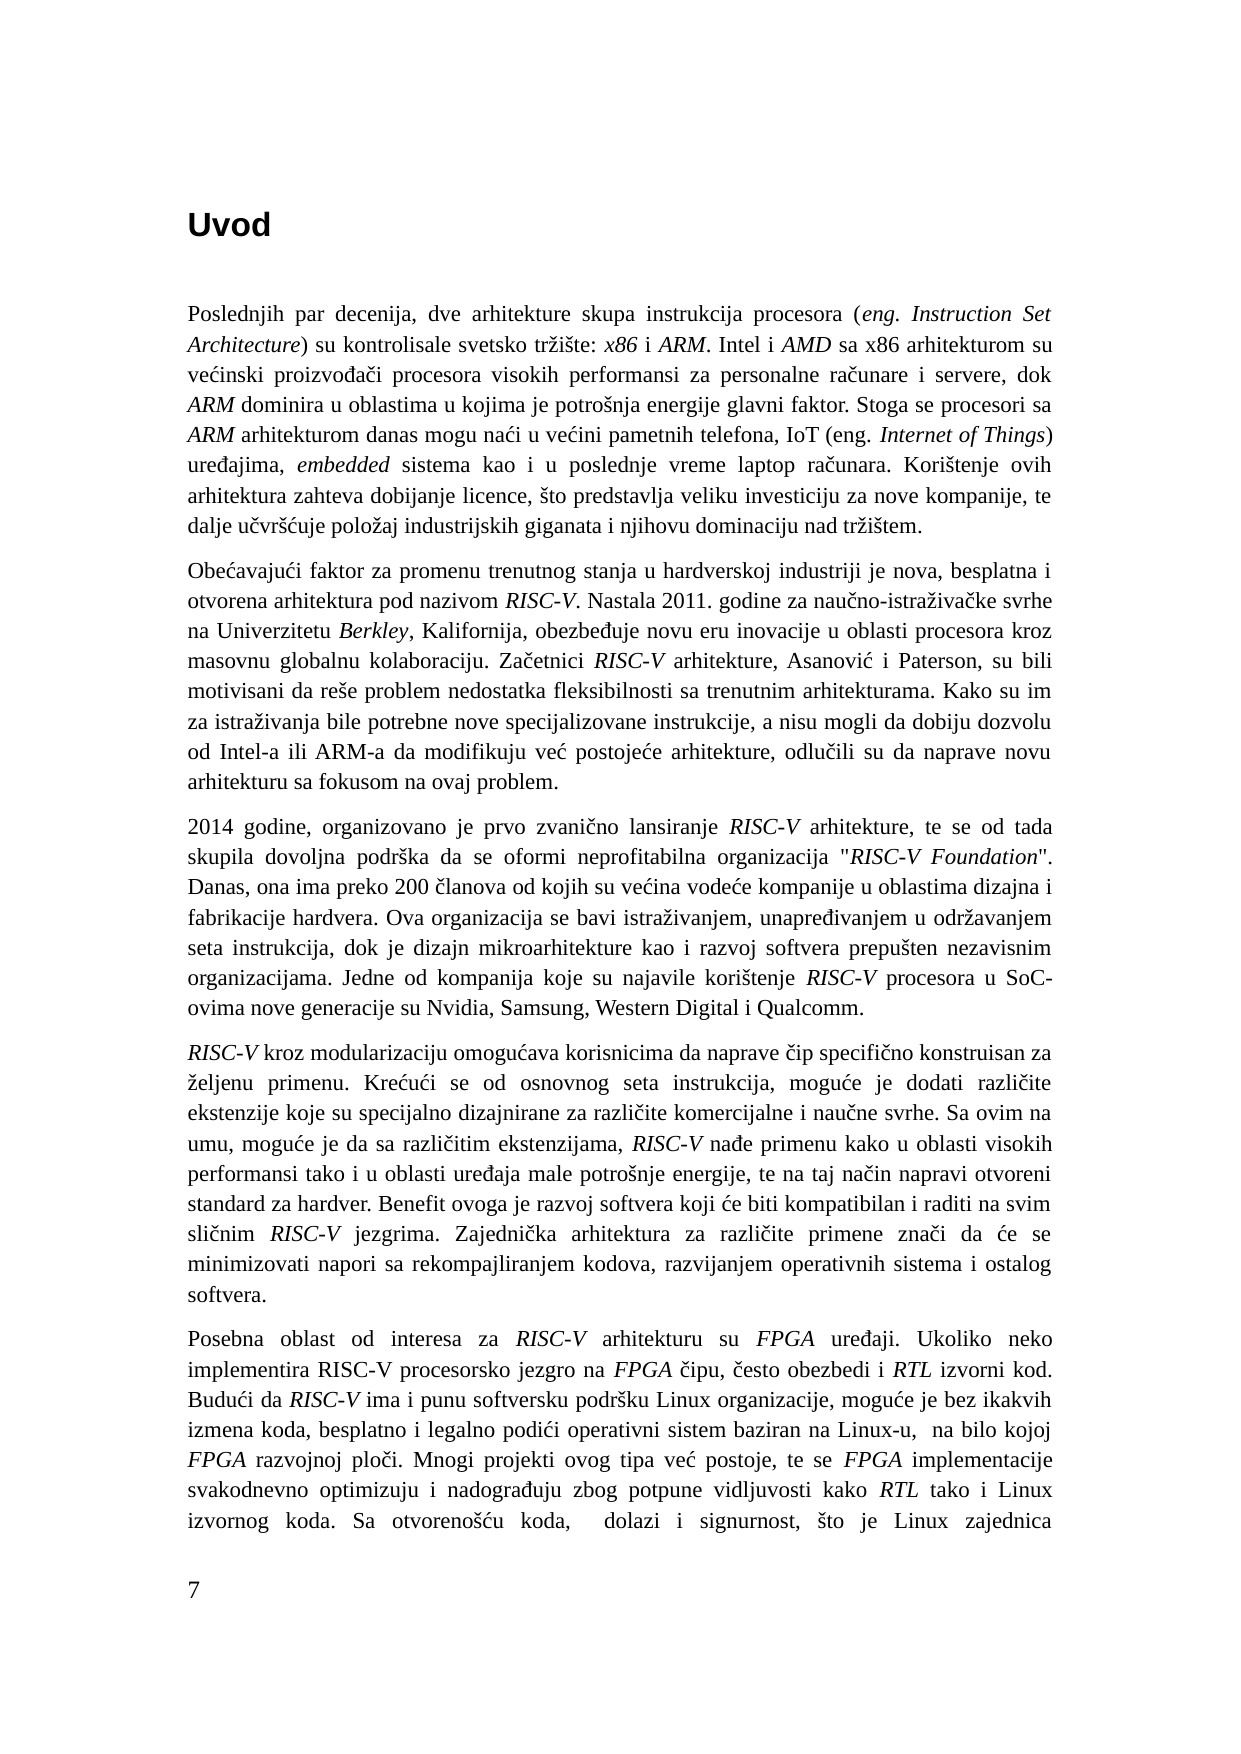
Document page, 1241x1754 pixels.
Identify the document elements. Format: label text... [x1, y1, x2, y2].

text RISC-V kroz modularizaciju omogućava korisnicima da naprave čip specifično konstruisan za željenu primenu. Krećući se od osnovnog seta instrukcija, moguće je dodati različite ekstenzije koje su specijalno dizajnirane za različite komercijalne i naučne svrhe. Sa ovim na umu, moguće je da sa različitim ekstenzijama, RISC-V nađe primenu kako u oblasti visokih performansi tako i u oblasti uređaja male potrošnje energije, te na taj način napravi otvoreni standard za hardver. Benefit ovoga je razvoj softvera koji će biti kompatibilan i raditi na svim sličnim RISC-V jezgrima. Zajednička arhitektura za različite primene znači da će se minimizovati napori sa rekompajliranjem kodova, razvijanjem operativnih sistema i ostalog softvera. [187, 1039, 1053, 1307]
text Obećavajući faktor za promenu trenutnog stanja u hardverskoj industriji je nova, besplatna i otvorena arhitektura pod nazivom RISC-V. Nastala 2011. godine za naučno-istraživačke svrhe na Univerzitetu Berkley, Kalifornija, obezbeđuje novu eru inovacije u oblasti procesora kroz masovnu globalnu kolaboraciju. Začetnici RISC-V arhitekture, Asanović i Paterson, su bili motivisani da reše problem nedostatka fleksibilnosti sa trenutnim arhitekturama. Kako su im za istraživanja bile potrebne nove specijalizovane instrukcije, a nisu mogli da dobiju dozvolu od Intel-a ili ARM-a da modifikuju već postojeće arhitekture, odlučili su da naprave novu arhitekturu sa fokusom na ovaj problem. [187, 557, 1053, 794]
text 2014 godine, organizovano je prvo zvanično lansiranje RISC-V arhitekture, te se od tada skupila dovoljna podrška da se oformi neprofitabilna organizacija "RISC-V Foundation". Danas, ona ima preko 200 članova od kojih su većina vodeće kompanije u oblastima dizajna i fabrikacije hardvera. Ova organizacija se bavi istraživanjem, unapređivanjem u održavanjem seta instrukcija, dok je dizajn mikroarhitekture kao i razvoj softvera prepušten nezavisnim organizacijama. Jedne od kompanija koje su najavile korištenje RISC-V procesora u SoC-ovima nove generacije su Nvidia, Samsung, Western Digital i Qualcomm. [187, 813, 1053, 1021]
text Posebna oblast od interesa za RISC-V arhitekturu su FPGA uređaji. Ukoliko neko implementira RISC-V procesorsko jezgro na FPGA čipu, često obezbedi i RTL izvorni kod. Budući da RISC-V ima i punu softversku podršku Linux organizacije, moguće je bez ikakvih izmena koda, besplatno i legalno podići operativni sistem baziran na Linux-u, na bilo kojoj FPGA razvojnoj ploči. Mnogi projekti ovog tipa već postoje, te se FPGA implementacije svakodnevno optimizuju i nadograđuju zbog potpune vidljuvosti kako RTL tako i Linux izvornog koda. Sa otvorenošću koda, dolazi i signurnost, što je Linux zajednica [187, 1325, 1053, 1533]
text Poslednjih par decenija, dve arhitekture skupa instrukcija procesora (eng. Instruction Set Architecture) su kontrolisale svetsko tržište: x86 i ARM. Intel i AMD sa x86 arhitekturom su većinski proizvođači procesora visokih performansi za personalne računare i servere, dok ARM dominira u oblastima u kojima je potrošnja energije glavni faktor. Stoga se procesori sa ARM arhitekturom danas mogu naći u većini pametnih telefona, IoT (eng. Internet of Things) uređajima, embedded sistema kao i u poslednje vreme laptop računara. Korištenje ovih arhitektura zahteva dobijanje licence, što predstavlja veliku investiciju za nove kompanije, te dalje učvršćuje položaj industrijskih giganata i njihovu dominaciju nad tržištem. [187, 300, 1053, 538]
subtitle Uvod [187, 204, 1053, 243]
